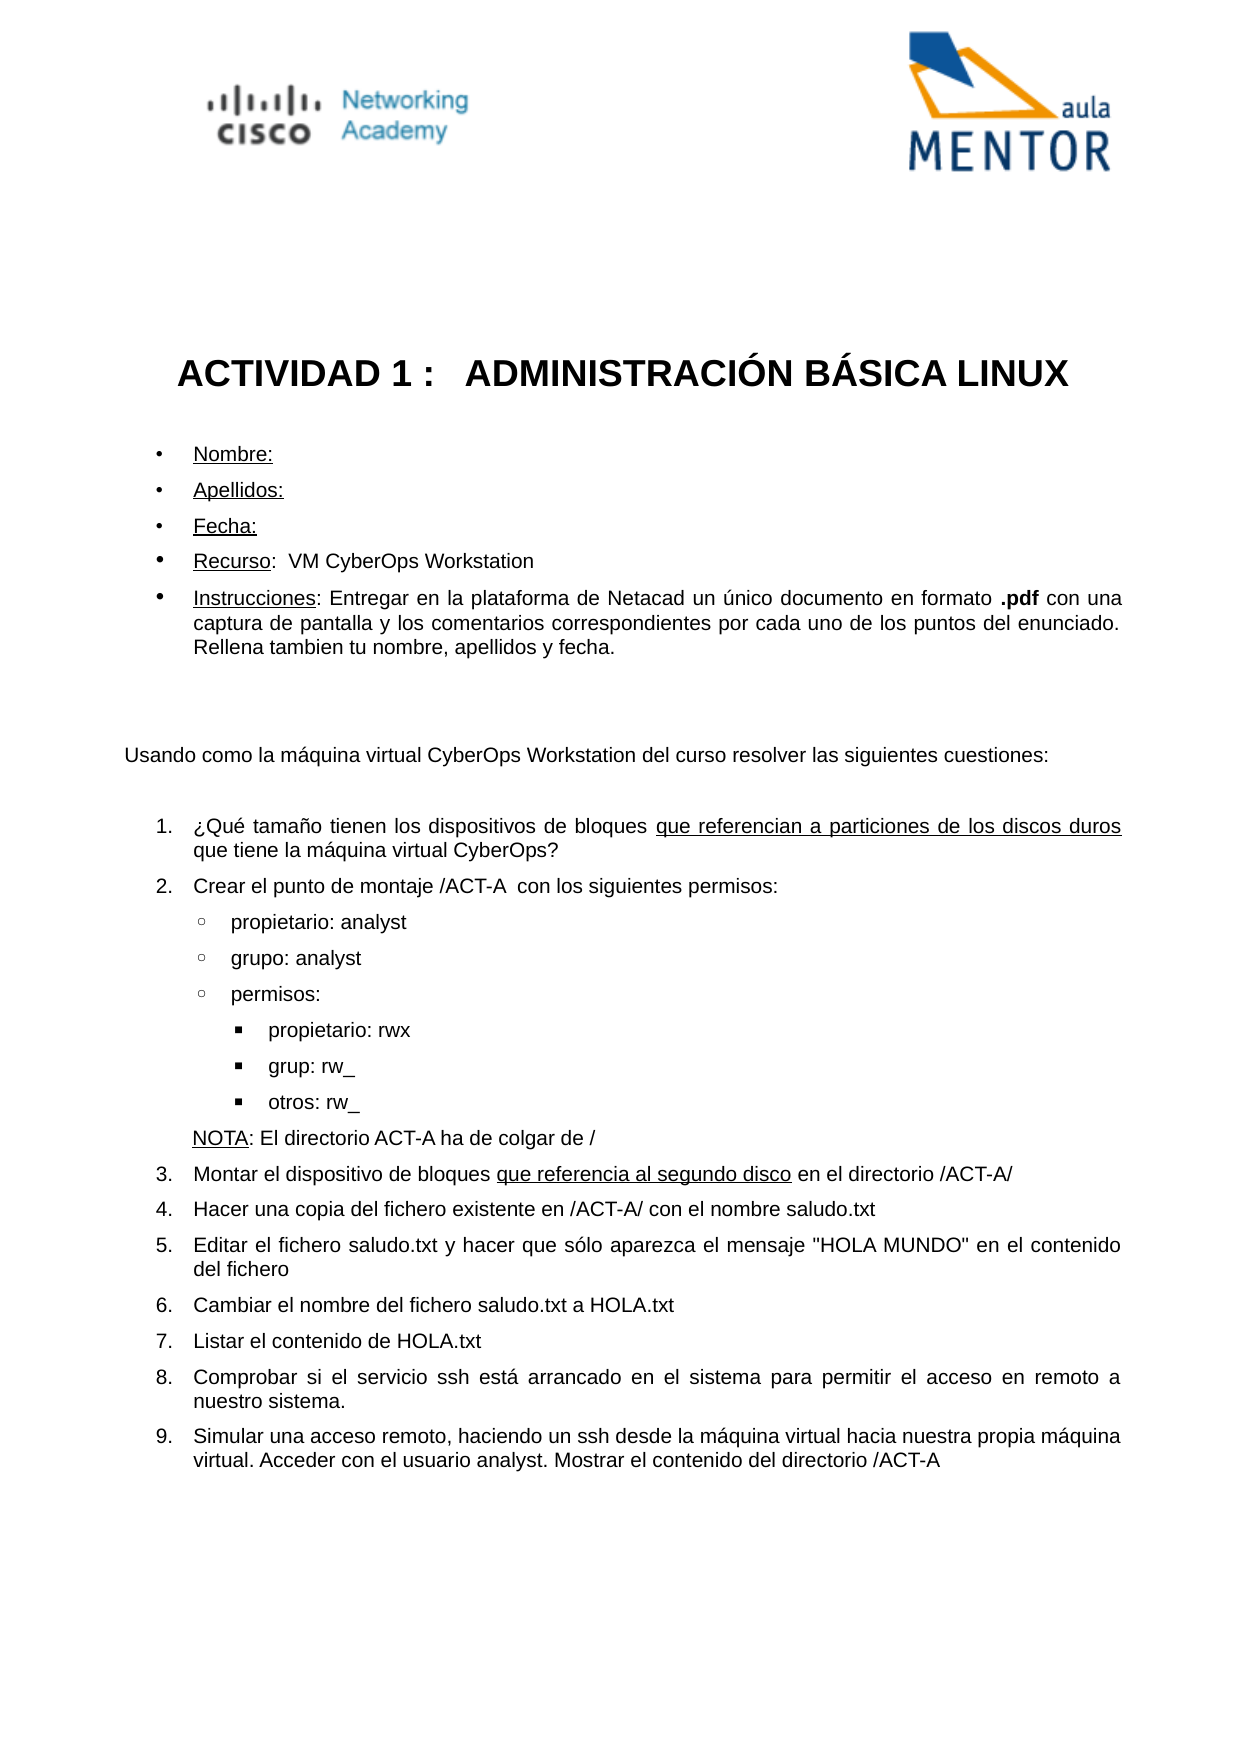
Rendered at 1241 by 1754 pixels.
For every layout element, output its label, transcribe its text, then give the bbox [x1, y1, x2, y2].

list propietario: analyst [193, 910, 1122, 934]
list Hacer una copia del fichero existente en /ACT-A/ con el nombre saludo.txt [156, 1197, 1122, 1221]
list Nombre: [156, 442, 1122, 466]
list Montar el dispositivo de bloques que referencia al segundo disco en el directorio /ACT-A/ [156, 1161, 1122, 1185]
list Instrucciones: Entregar en la plataforma de Netacad un único documento en formato .pdf con una captura de pantalla y los comentarios correspondientes por cada uno de los puntos del enunciado. Rellena tambien tu nombre, apellidos y fecha. [156, 586, 1122, 659]
list ¿Qué tamaño tienen los dispositivos de bloques que referencian a particiones de los discos duros que tiene la máquina virtual CyberOps? [156, 814, 1122, 862]
list Listar el contenido de HOLA.txt [156, 1329, 1122, 1353]
list Comprobar si el servicio ssh está arrancado en el sistema para permitir el acceso en remoto a nuestro sistema. [156, 1364, 1122, 1412]
list Cambiar el nombre del fichero saludo.txt a HOLA.txt [156, 1293, 1122, 1317]
list Crear el punto de montaje /ACT-A con los siguientes permisos: [156, 874, 1122, 898]
list permisos: [193, 982, 1122, 1006]
list Fecha: [156, 513, 1122, 537]
text NOTA: El directorio ACT-A ha de colgar de / [192, 1126, 1122, 1149]
text ACTIVIDAD 1 : ADMINISTRACIÓN BÁSICA LINUX [124, 351, 1122, 394]
picture [883, 27, 1121, 181]
list Recurso: VM CyberOps Workstation [156, 549, 1122, 574]
list Simular una acceso remoto, haciendo un ssh desde la máquina virtual hacia nuestra propia máquina virtual. Acceder con el usuario analyst. Mostrar el contenido del directorio /ACT-A [156, 1424, 1122, 1472]
list propietario: rwx [231, 1018, 1122, 1042]
picture [179, 56, 493, 171]
list grup: rw_ [231, 1054, 1122, 1078]
list grupo: analyst [193, 946, 1122, 970]
text Usando como la máquina virtual CyberOps Workstation del curso resolver las siguientes cuestiones: [124, 743, 1122, 767]
list otros: rw_ [231, 1090, 1122, 1114]
list Editar el fichero saludo.txt y hacer que sólo aparezca el mensaje "HOLA MUNDO" en el contenido del fichero [156, 1233, 1122, 1281]
list Apellidos: [156, 477, 1122, 502]
